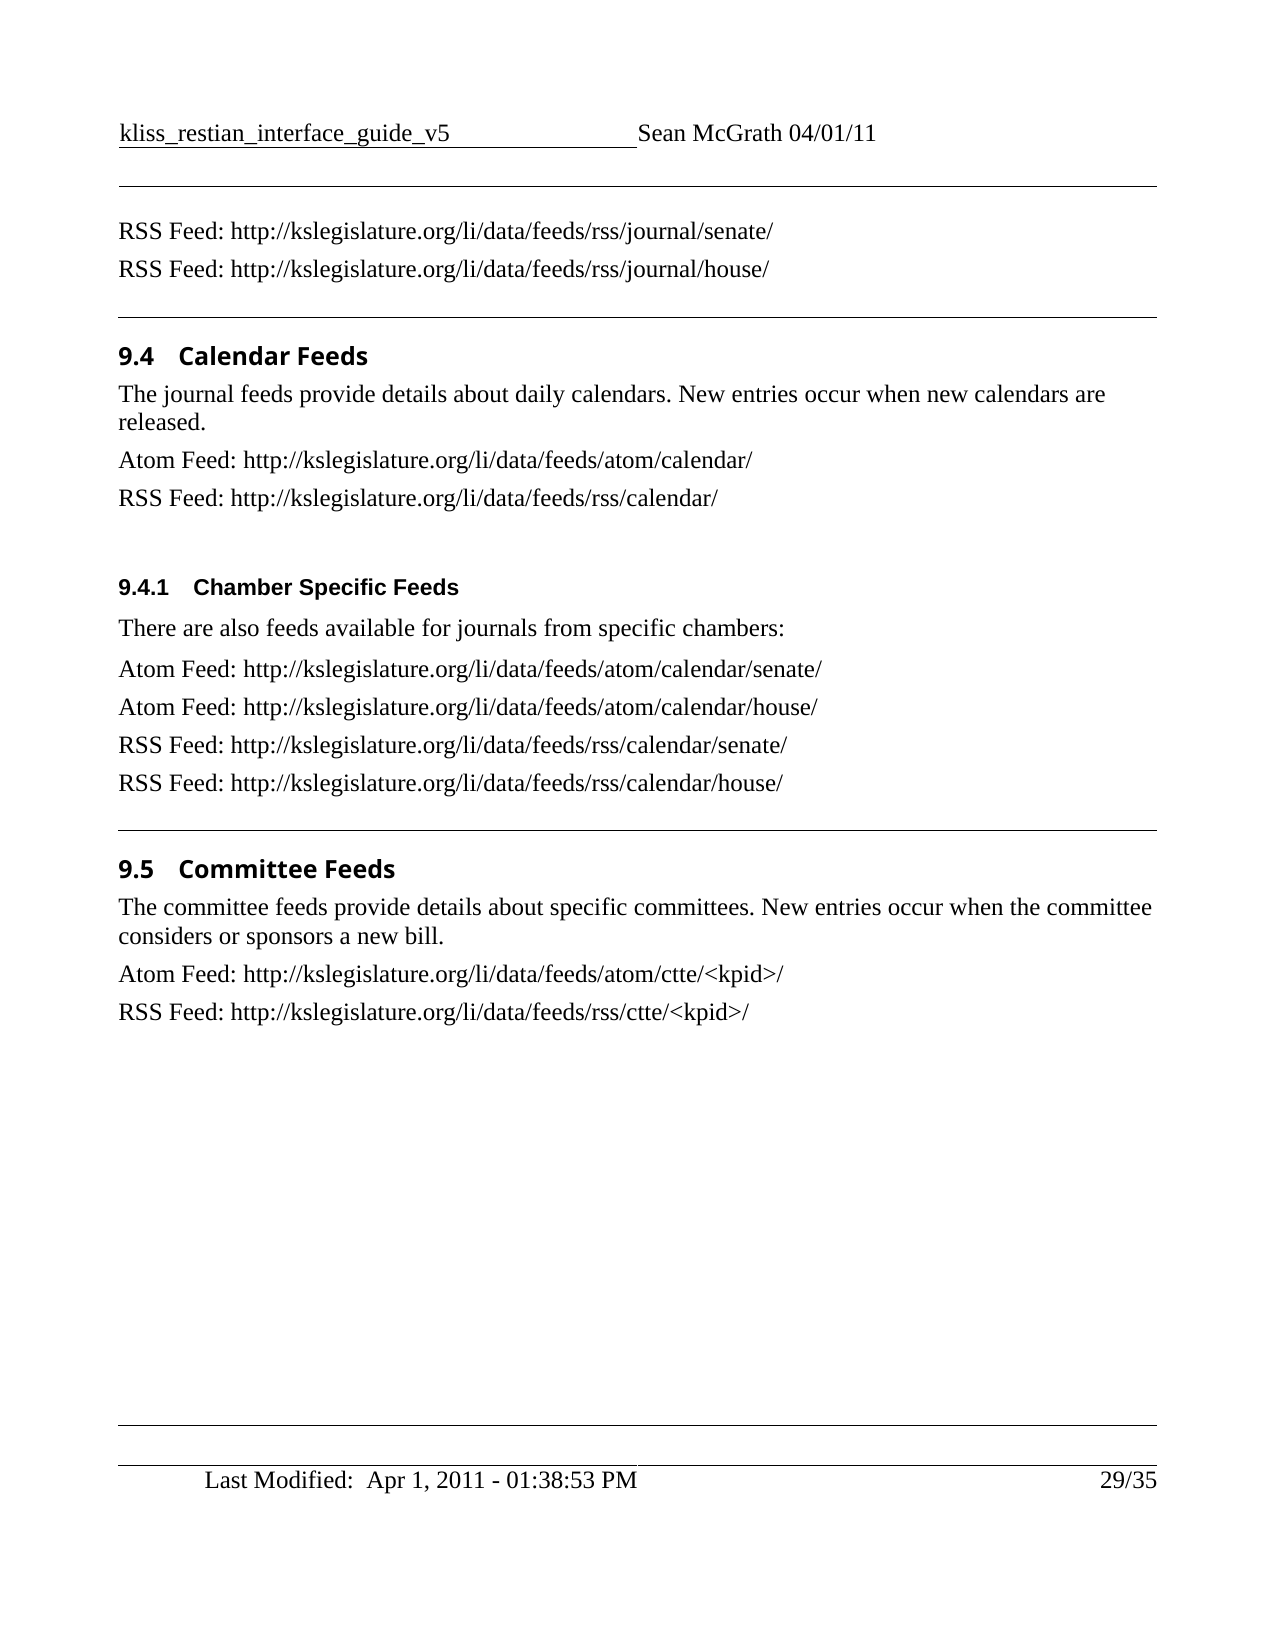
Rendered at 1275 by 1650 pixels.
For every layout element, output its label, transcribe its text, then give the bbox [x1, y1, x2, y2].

text The journal feeds provide details about daily calendars. New entries occur when new calendars are released. [118, 379, 1157, 436]
text The committee feeds provide details about specific committees. New entries occur when the committee considers or sponsors a new bill. [118, 892, 1157, 950]
text RSS Feed: http://kslegislature.org/li/data/feeds/rss/calendar/senate/ [118, 730, 1157, 759]
text Atom Feed: http://kslegislature.org/li/data/feeds/atom/calendar/ [118, 445, 1157, 474]
text Atom Feed: http://kslegislature.org/li/data/feeds/atom/calendar/senate/ [118, 654, 1157, 683]
text Atom Feed: http://kslegislature.org/li/data/feeds/atom/calendar/house/ [118, 692, 1157, 721]
text RSS Feed: http://kslegislature.org/li/data/feeds/rss/calendar/ [118, 483, 1157, 540]
text There are also feeds available for journals from specific chambers: [118, 613, 1157, 642]
text RSS Feed: http://kslegislature.org/li/data/feeds/rss/ctte/<kpid>/ [118, 997, 1157, 1025]
subtitle Committee Feeds [118, 831, 1157, 886]
text RSS Feed: http://kslegislature.org/li/data/feeds/rss/journal/senate/ [118, 216, 1157, 245]
text Atom Feed: http://kslegislature.org/li/data/feeds/atom/ctte/<kpid>/ [118, 959, 1157, 988]
subtitle Calendar Feeds [118, 318, 1157, 372]
subtitle Chamber Specific Feeds [118, 574, 1157, 601]
text RSS Feed: http://kslegislature.org/li/data/feeds/rss/journal/house/ [118, 254, 1157, 283]
text RSS Feed: http://kslegislature.org/li/data/feeds/rss/calendar/house/ [118, 768, 1157, 796]
